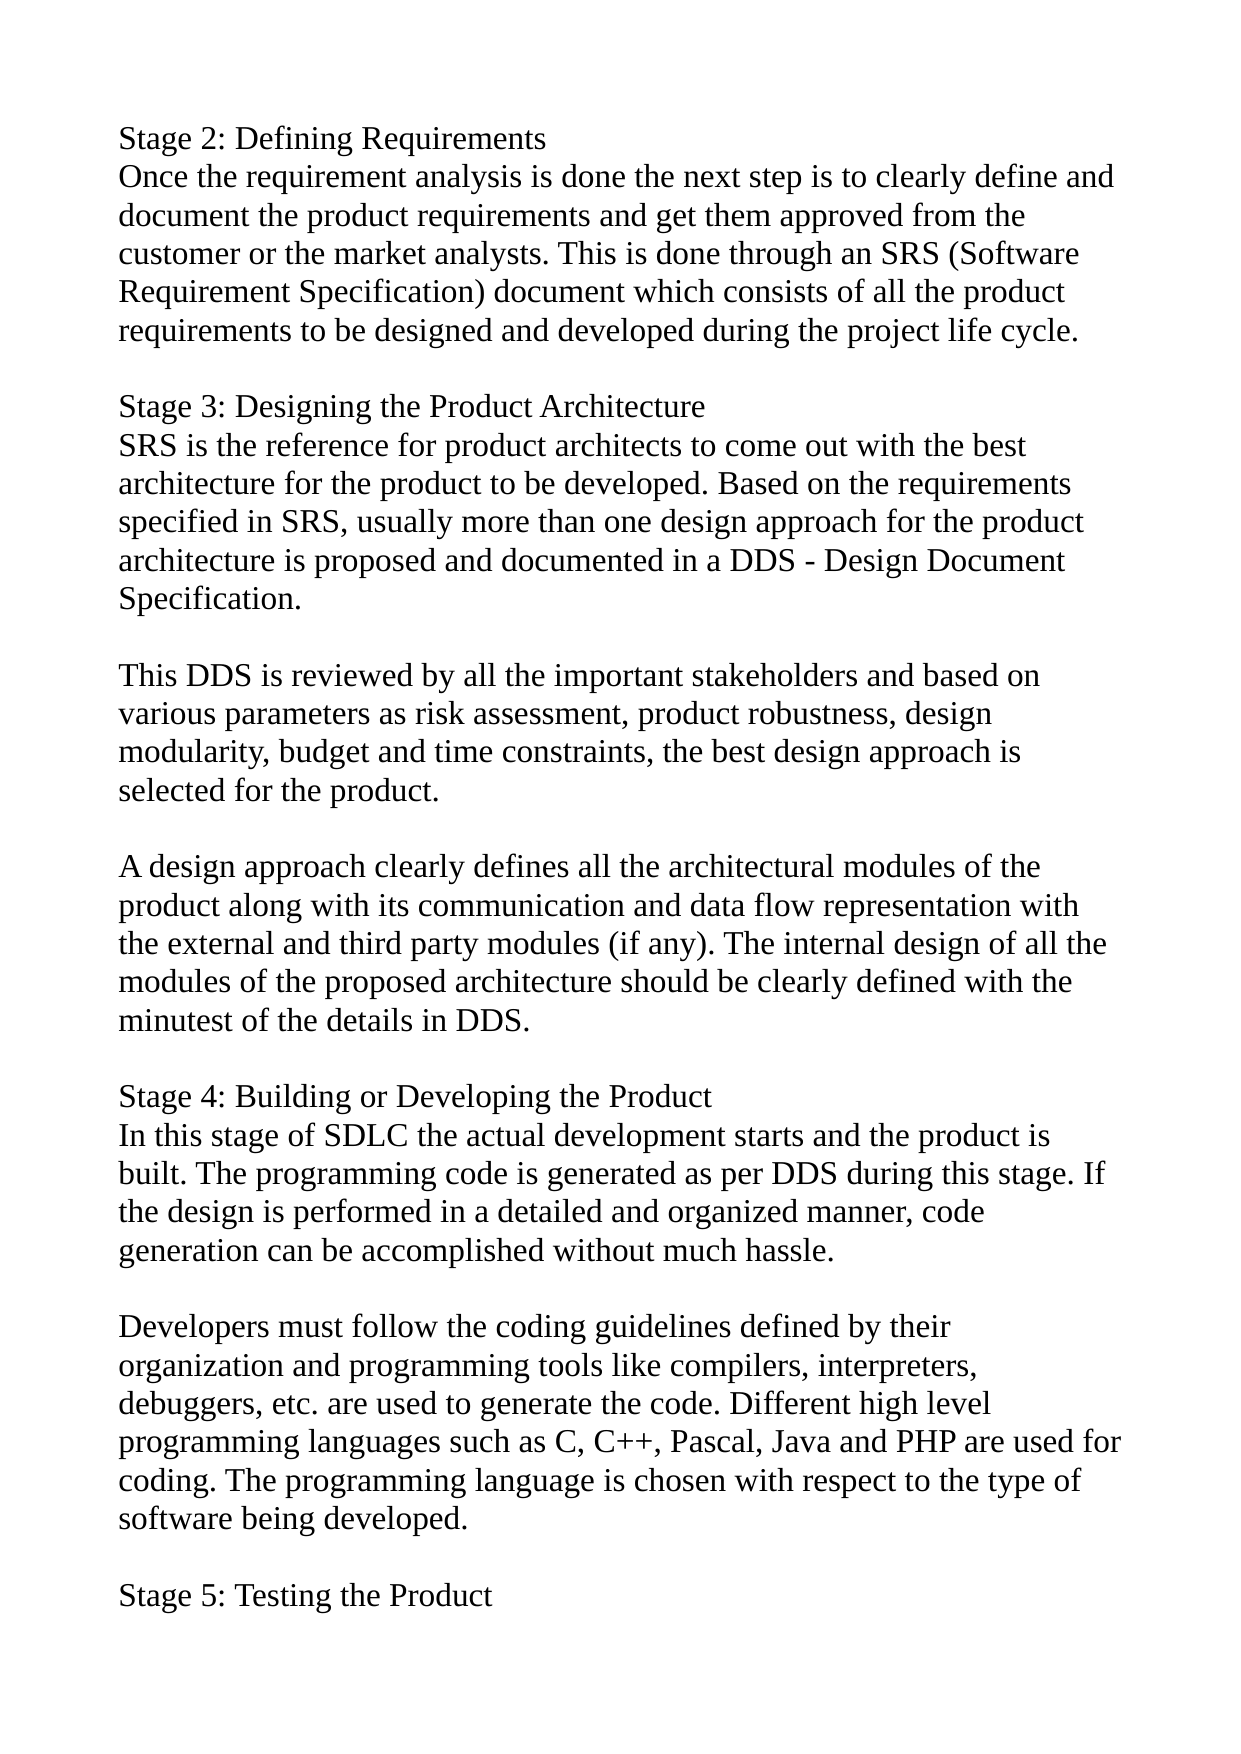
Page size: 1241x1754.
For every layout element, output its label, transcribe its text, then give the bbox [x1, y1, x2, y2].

text A design approach clearly defines all the architectural modules of the product along with its communication and data flow representation with the external and third party modules (if any). The internal design of all the modules of the proposed architecture should be clearly defined with the minutest of the details in DDS. [118, 846, 1122, 1038]
text Stage 3: Designing the Product Architecture [118, 386, 1122, 425]
text This DDS is reviewed by all the important stakeholders and based on various parameters as risk assessment, product robustness, design modularity, budget and time constraints, the best design approach is selected for the product. [118, 655, 1122, 808]
text Developers must follow the coding guidelines defined by their organization and programming tools like compilers, interpreters, debuggers, etc. are used to generate the code. Different high level programming languages such as C, C++, Pascal, Java and PHP are used for coding. The programming language is chosen with respect to the type of software being developed. [118, 1306, 1122, 1536]
text Stage 2: Defining Requirements [118, 118, 1122, 156]
text Stage 4: Building or Developing the Product [118, 1076, 1122, 1115]
text SRS is the reference for product architects to come out with the best architecture for the product to be developed. Based on the requirements specified in SRS, usually more than one design approach for the product architecture is proposed and documented in a DDS - Design Document Specification. [118, 425, 1122, 616]
text Stage 5: Testing the Product [118, 1575, 1122, 1613]
text In this stage of SDLC the actual development starts and the product is built. The programming code is generated as per DDS during this stage. If the design is performed in a detailed and organized manner, code generation can be accomplished without much hassle. [118, 1115, 1122, 1268]
text Once the requirement analysis is done the next step is to clearly define and document the product requirements and get them approved from the customer or the market analysts. This is done through an SRS (Software Requirement Specification) document which consists of all the product requirements to be designed and developed during the project life cycle. [118, 156, 1122, 348]
